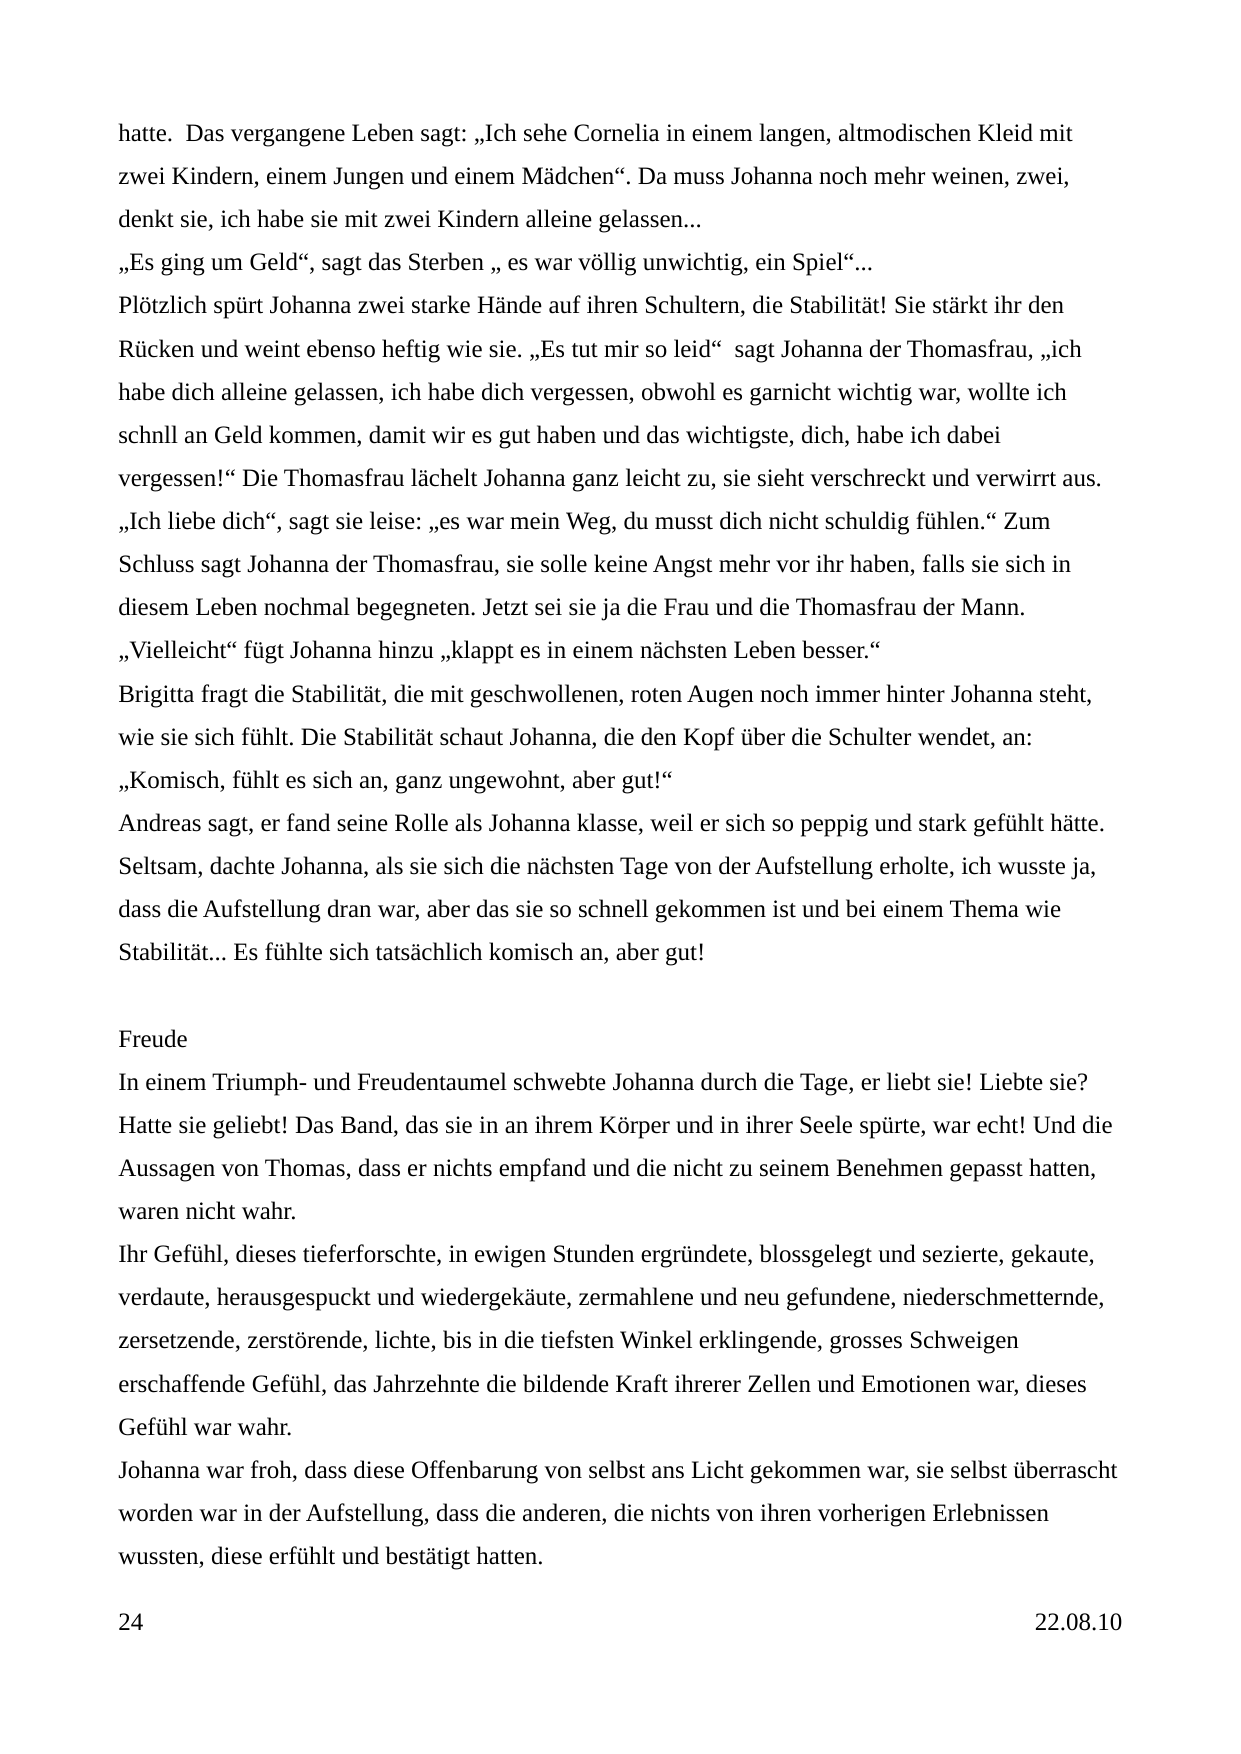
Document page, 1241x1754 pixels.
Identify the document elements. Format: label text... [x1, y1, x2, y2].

text Andreas sagt, er fand seine Rolle als Johanna klasse, weil er sich so peppig und stark gefühlt hätte. [118, 808, 1122, 837]
text „Es ging um Geld“, sagt das Sterben „ es war völlig unwichtig, ein Spiel“... [118, 247, 1122, 276]
text Plötzlich spürt Johanna zwei starke Hände auf ihren Schultern, die Stabilität! Sie stärkt ihr den Rücken und weint ebenso heftig wie sie. „Es tut mir so leid“ sagt Johanna der Thomasfrau, „ich habe dich alleine gelassen, ich habe dich vergessen, obwohl es garnicht wichtig war, wollte ich schnll an Geld kommen, damit wir es gut haben und das wichtigste, dich, habe ich dabei vergessen!“ Die Thomasfrau lächelt Johanna ganz leicht zu, sie sieht verschreckt und verwirrt aus. „Ich liebe dich“, sagt sie leise: „es war mein Weg, du musst dich nicht schuldig fühlen.“ Zum Schluss sagt Johanna der Thomasfrau, sie solle keine Angst mehr vor ihr haben, falls sie sich in diesem Leben nochmal begegneten. Jetzt sei sie ja die Frau und die Thomasfrau der Mann. „Vielleicht“ fügt Johanna hinzu „klappt es in einem nächsten Leben besser.“ [118, 291, 1122, 664]
text Freude [118, 1024, 1122, 1052]
text Ihr Gefühl, dieses tieferforschte, in ewigen Stunden ergründete, blossgelegt und sezierte, gekaute, verdaute, herausgespuckt und wiedergekäute, zermahlene und neu gefundene, niederschmetternde, zersetzende, zerstörende, lichte, bis in die tiefsten Winkel erklingende, grosses Schweigen erschaffende Gefühl, das Jahrzehnte die bildende Kraft ihrerer Zellen und Emotionen war, dieses Gefühl war wahr. [118, 1239, 1122, 1441]
text hatte. Das vergangene Leben sagt: „Ich sehe Cornelia in einem langen, altmodischen Kleid mit zwei Kindern, einem Jungen und einem Mädchen“. Da muss Johanna noch mehr weinen, zwei, denkt sie, ich habe sie mit zwei Kindern alleine gelassen... [118, 118, 1122, 233]
text In einem Triumph- und Freudentaumel schwebte Johanna durch die Tage, er liebt sie! Liebte sie?Hatte sie geliebt! Das Band, das sie in an ihrem Körper und in ihrer Seele spürte, war echt! Und die Aussagen von Thomas, dass er nichts empfand und die nicht zu seinem Benehmen gepasst hatten, waren nicht wahr. [118, 1067, 1122, 1225]
text Seltsam, dachte Johanna, als sie sich die nächsten Tage von der Aufstellung erholte, ich wusste ja, dass die Aufstellung dran war, aber das sie so schnell gekommen ist und bei einem Thema wie Stabilität... Es fühlte sich tatsächlich komisch an, aber gut! [118, 851, 1122, 966]
text Johanna war froh, dass diese Offenbarung von selbst ans Licht gekommen war, sie selbst überrascht worden war in der Aufstellung, dass die anderen, die nichts von ihren vorherigen Erlebnissen wussten, diese erfühlt und bestätigt hatten. [118, 1455, 1122, 1570]
text Brigitta fragt die Stabilität, die mit geschwollenen, roten Augen noch immer hinter Johanna steht, wie sie sich fühlt. Die Stabilität schaut Johanna, die den Kopf über die Schulter wendet, an: „Komisch, fühlt es sich an, ganz ungewohnt, aber gut!“ [118, 679, 1122, 794]
